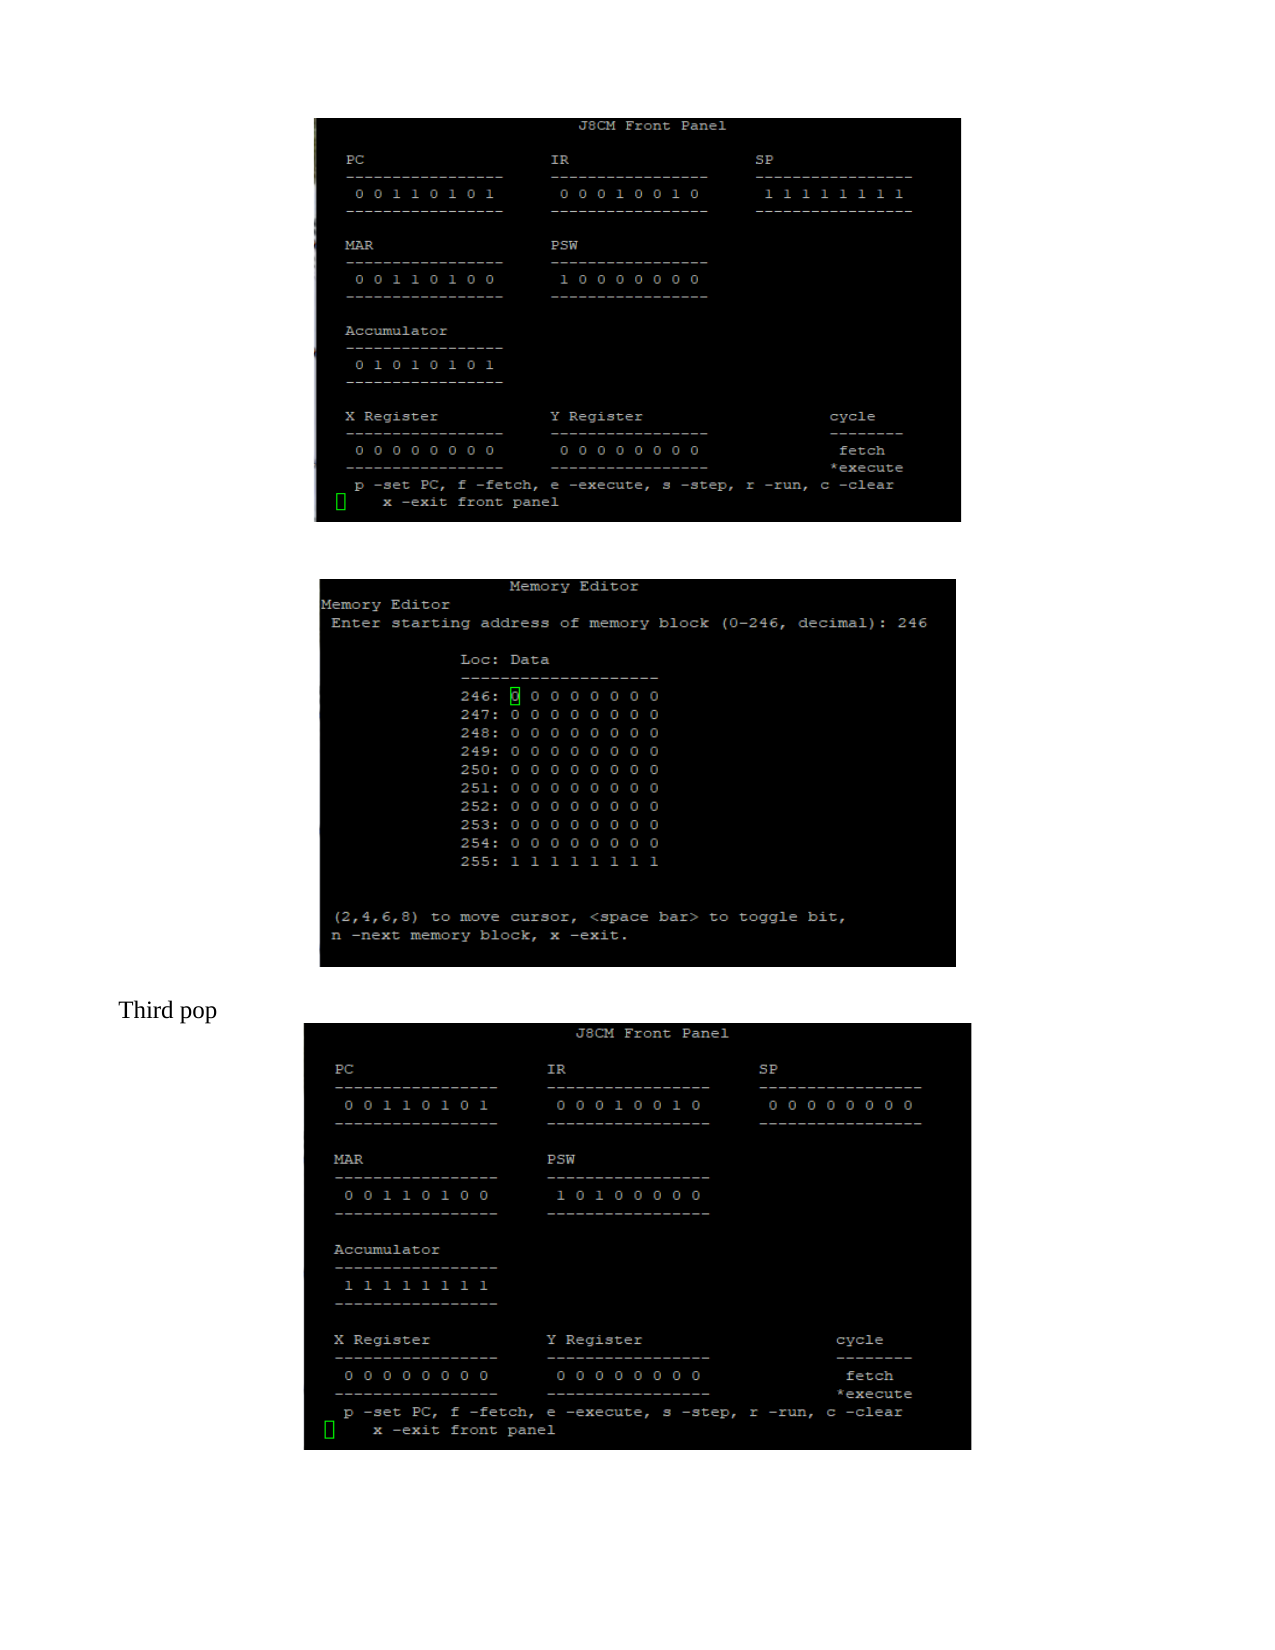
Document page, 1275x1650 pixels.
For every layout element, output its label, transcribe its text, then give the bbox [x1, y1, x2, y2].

picture [313, 118, 962, 522]
text Third pop [118, 995, 1157, 1024]
picture [303, 1023, 972, 1450]
picture [319, 579, 956, 967]
